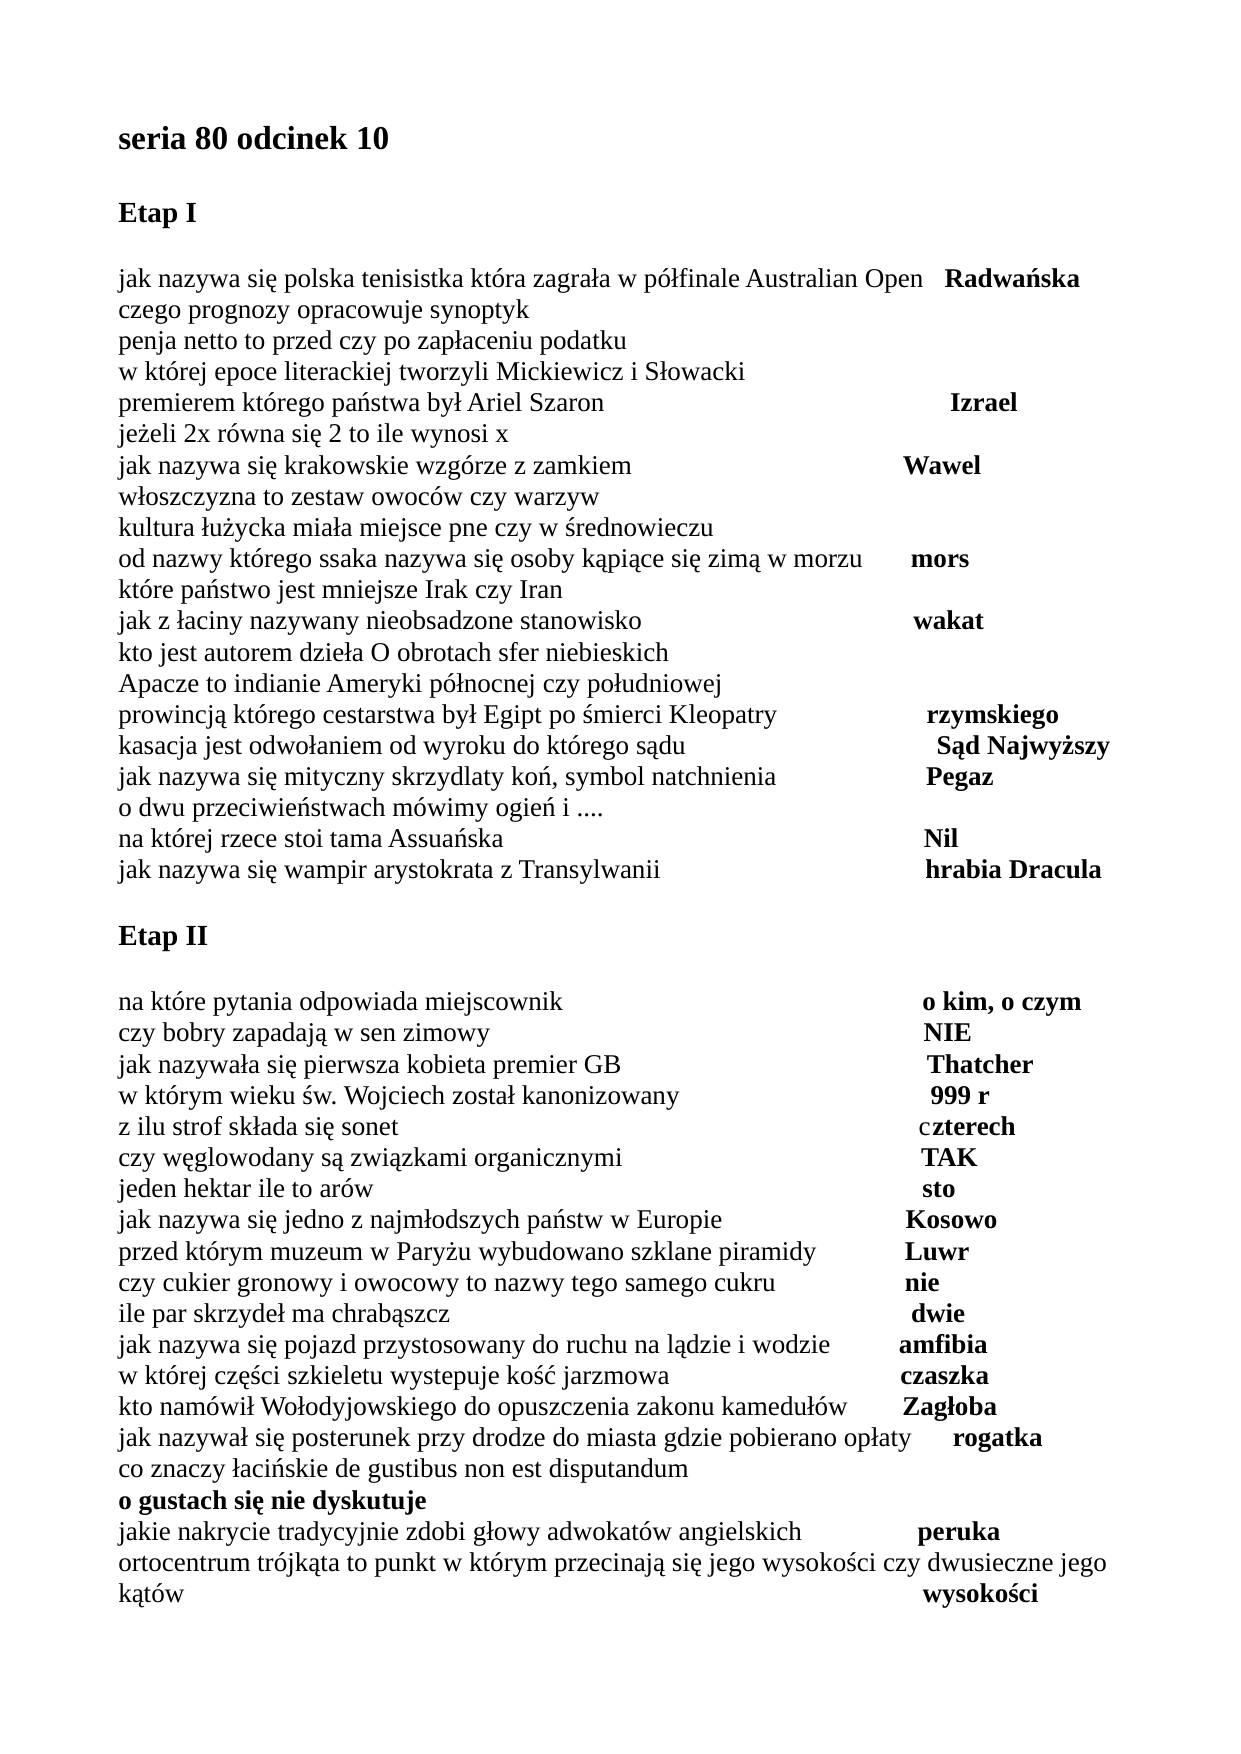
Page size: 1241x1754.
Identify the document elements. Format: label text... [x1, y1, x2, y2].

text seria 80 odcinek 10 [118, 118, 1122, 156]
text czego prognozy opracowuje synoptyk [118, 293, 1122, 324]
text kto jest autorem dzieła O obrotach sfer niebieskich [118, 636, 1122, 667]
text na które pytania odpowiada miejscownik o kim, o czym [118, 985, 1122, 1017]
text o gustach się nie dyskutuje [118, 1484, 1122, 1515]
text jak z łaciny nazywany nieobsadzone stanowisko wakat [118, 604, 1122, 636]
text kasacja jest odwołaniem od wyroku do którego sądu Sąd Najwyższy [118, 729, 1122, 760]
text czy węglowodany są związkami organicznymi TAK [118, 1141, 1122, 1172]
text prowincją którego cestarstwa był Egipt po śmierci Kleopatry rzymskiego [118, 698, 1122, 729]
text w której części szkieletu wystepuje kość jarzmowa czaszka [118, 1359, 1122, 1390]
text czy cukier gronowy i owocowy to nazwy tego samego cukru nie [118, 1266, 1122, 1297]
text jak nazywa się krakowskie wzgórze z zamkiem Wawel [118, 449, 1122, 480]
text włoszczyzna to zestaw owoców czy warzyw [118, 480, 1122, 511]
text jak nazywa się pojazd przystosowany do ruchu na lądzie i wodzie amfibia [118, 1328, 1122, 1359]
text które państwo jest mniejsze Irak czy Iran [118, 573, 1122, 604]
text w której epoce literackiej tworzyli Mickiewicz i Słowacki [118, 355, 1122, 386]
text kultura łużycka miała miejsce pne czy w średnowieczu [118, 511, 1122, 542]
text jakie nakrycie tradycyjnie zdobi głowy adwokatów angielskich peruka [118, 1515, 1122, 1546]
text przed którym muzeum w Paryżu wybudowano szklane piramidy Luwr [118, 1234, 1122, 1266]
text ile par skrzydeł ma chrabąszcz dwie [118, 1297, 1122, 1328]
text jak nazywał się posterunek przy drodze do miasta gdzie pobierano opłaty rogatka [118, 1421, 1122, 1453]
text o dwu przeciwieństwach mówimy ogień i .... [118, 791, 1122, 822]
text jak nazywa się wampir arystokrata z Transylwanii hrabia Dracula [118, 854, 1122, 885]
text z ilu strof składa się sonet czterech [118, 1110, 1122, 1141]
text jak nazywała się pierwsza kobieta premier GB Thatcher [118, 1048, 1122, 1079]
text penja netto to przed czy po zapłaceniu podatku [118, 324, 1122, 355]
text jak nazywa się polska tenisistka która zagrała w półfinale Australian Open Radwańska [118, 262, 1122, 293]
text Etap I [118, 195, 1122, 228]
text na której rzece stoi tama Assuańska Nil [118, 822, 1122, 854]
text kto namówił Wołodyjowskiego do opuszczenia zakonu kamedułów Zagłoba [118, 1390, 1122, 1421]
text Etap II [118, 918, 1122, 952]
text jeżeli 2x równa się 2 to ile wynosi x [118, 418, 1122, 449]
text czy bobry zapadają w sen zimowy NIE [118, 1017, 1122, 1048]
text Apacze to indianie Ameryki północnej czy południowej [118, 667, 1122, 698]
text od nazwy którego ssaka nazywa się osoby kąpiące się zimą w morzu mors [118, 542, 1122, 573]
text ortocentrum trójkąta to punkt w którym przecinają się jego wysokości czy dwusieczne jego kątów wysokości [118, 1546, 1122, 1608]
text jak nazywa się mityczny skrzydlaty koń, symbol natchnienia Pegaz [118, 760, 1122, 791]
text jak nazywa się jedno z najmłodszych państw w Europie Kosowo [118, 1203, 1122, 1234]
text jeden hektar ile to arów sto [118, 1172, 1122, 1203]
text premierem którego państwa był Ariel Szaron Izrael [118, 386, 1122, 418]
text w którym wieku św. Wojciech został kanonizowany 999 r [118, 1079, 1122, 1110]
text co znaczy łacińskie de gustibus non est disputandum [118, 1453, 1122, 1484]
